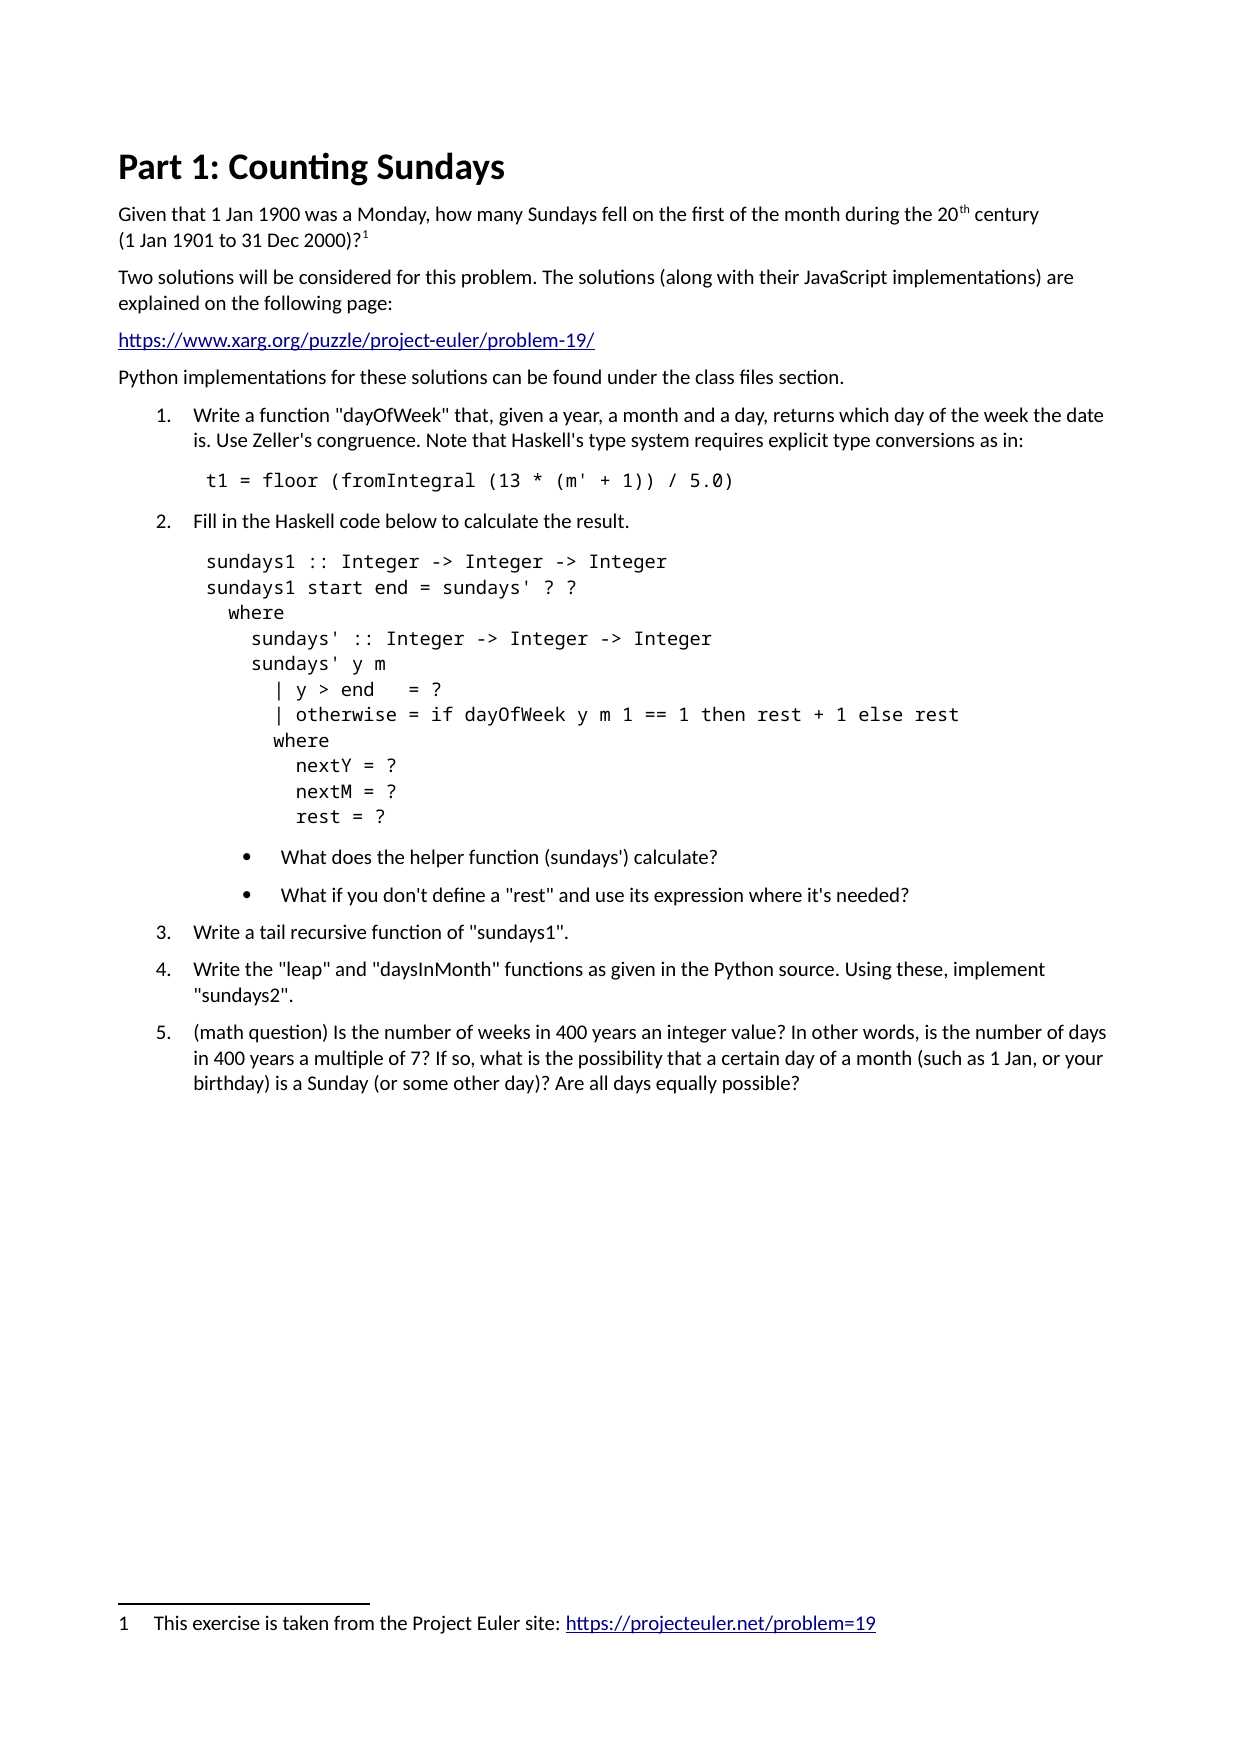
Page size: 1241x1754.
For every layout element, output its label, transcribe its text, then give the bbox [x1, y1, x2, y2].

list Write the "leap" and "daysInMonth" functions as given in the Python source. Using these, implement "sundays2". [156, 957, 1122, 1007]
text Python implementations for these solutions can be found under the class files section. [118, 364, 1122, 390]
list Write a function "dayOfWeek" that, given a year, a month and a day, returns which day of the week the date is. Use Zeller's congruence. Note that Haskell's type system requires explicit type conversions as in: [156, 402, 1122, 453]
list What if you don't define a "rest" and use its expression where it's needed? [243, 882, 1122, 907]
list Fill in the Haskell code below to calculate the result. [156, 508, 1122, 534]
text This exercise is taken from the Project Euler site: https://projecteuler.net/problem=19 [118, 1610, 1122, 1636]
subtitle Part 1: Counting Sundays [118, 143, 1122, 189]
text sundays1 :: Integer -> Integer -> Integer sundays1 start end = sundays' ? ? where sundays' :: Integer -> Integer -> Integer sundays' y m | y > end = ? | otherwise = if dayOfWeek y m 1 == 1 then rest + 1 else rest where nextY = ? nextM = ? rest = ? [206, 549, 1122, 829]
text t1 = floor (fromIntegral (13 * (m' + 1)) / 5.0) [206, 468, 1122, 493]
text Two solutions will be considered for this problem. The solutions (along with their JavaScript implementations) are explained on the following page: [118, 264, 1122, 315]
text Given that 1 Jan 1900 was a Monday, how many Sundays fell on the first of the month during the 20th century (1 Jan 1901 to 31 Dec 2000)? [118, 201, 1122, 252]
text https://www.xarg.org/puzzle/project-euler/problem-19/ [118, 327, 1122, 352]
list Write a tail recursive function of "sundays1". [156, 919, 1122, 944]
list (math question) Is the number of weeks in 400 years an integer value? In other words, is the number of days in 400 years a multiple of 7? If so, what is the possibility that a certain day of a month (such as 1 Jan, or your birthday) is a Sunday (or some other day)? Are all days equally possible? [156, 1019, 1122, 1096]
list What does the helper function (sundays') calculate? [243, 844, 1122, 870]
